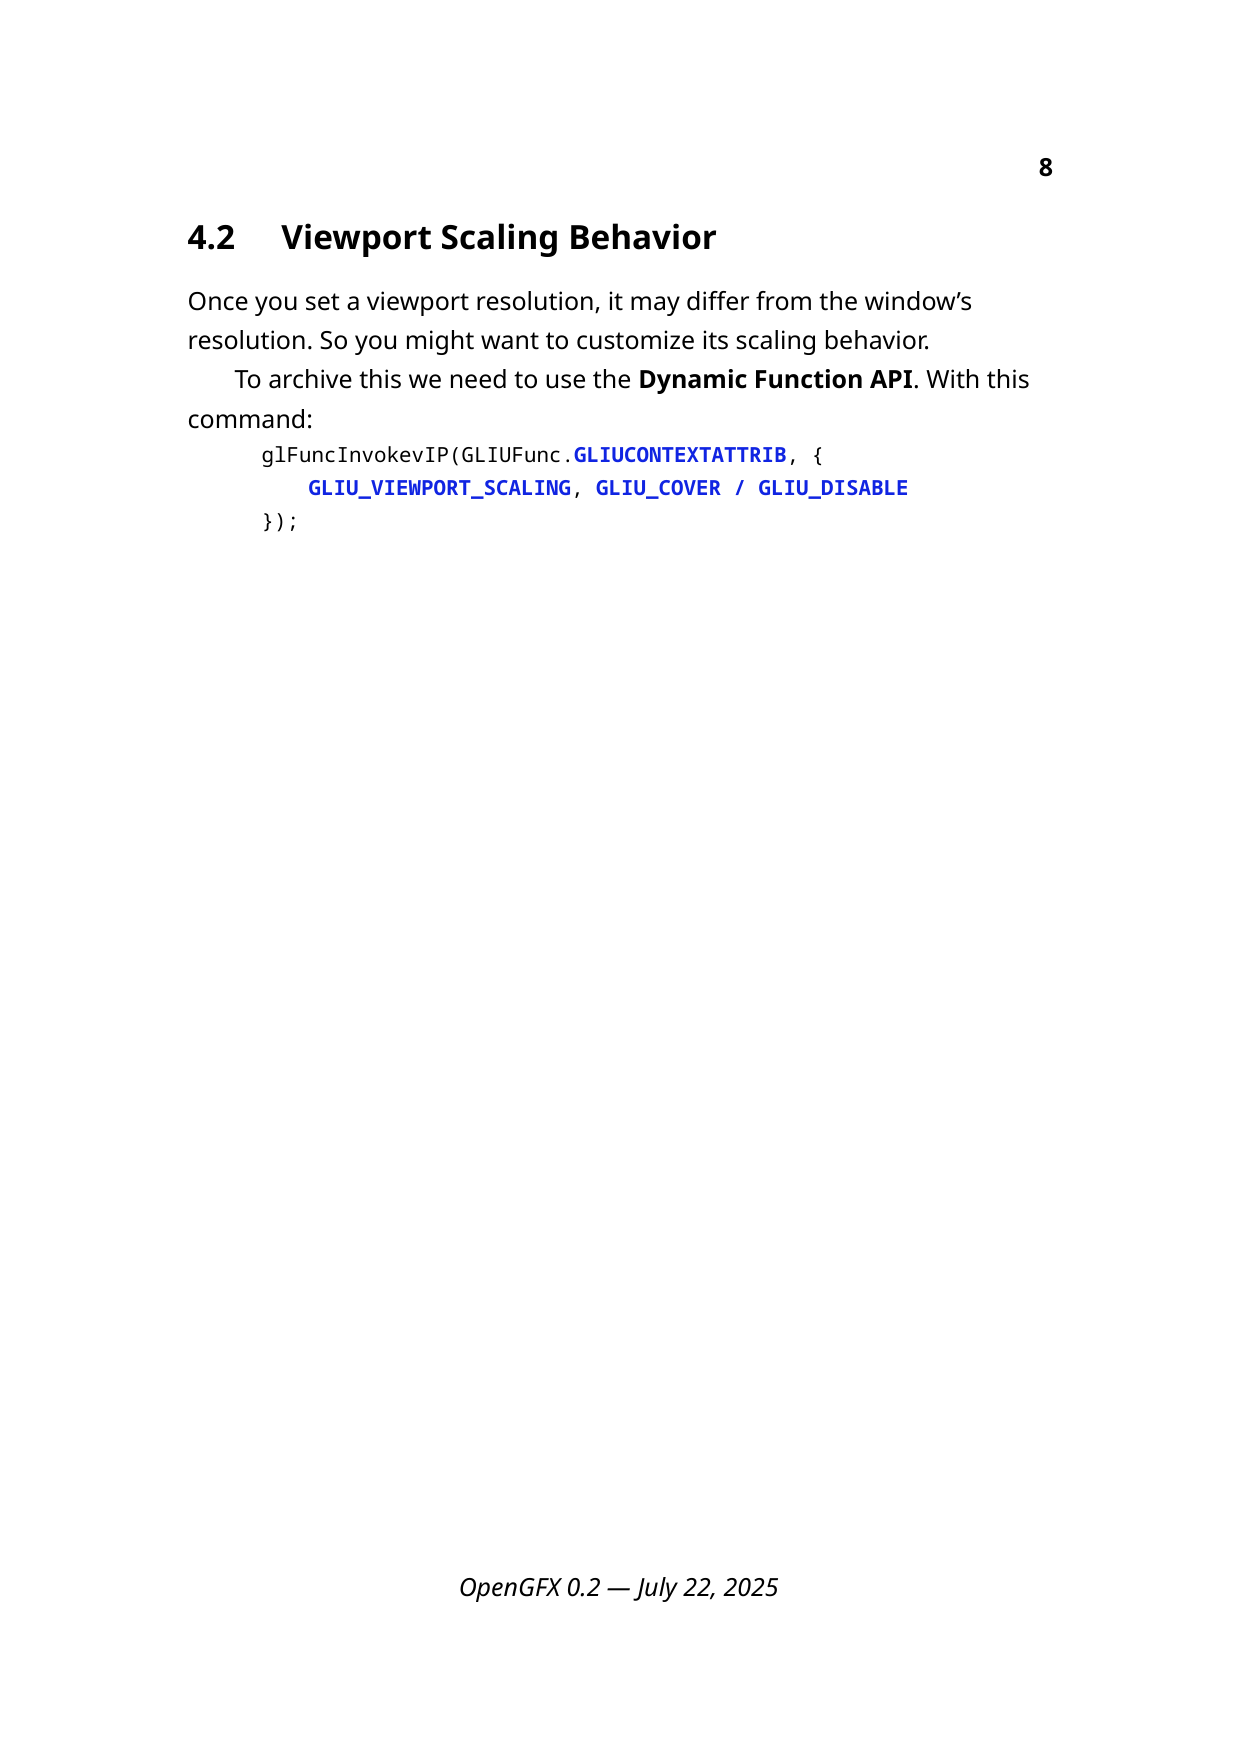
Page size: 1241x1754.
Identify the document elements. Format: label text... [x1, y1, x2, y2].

subtitle 4.2 Viewport Scaling Behavior [187, 214, 1053, 259]
text Once you set a viewport resolution, it may differ from the window’s resolution. So you might want to customize its scaling behavior. [187, 284, 1053, 357]
text GLIU_VIEWPORT_SCALING, GLIU_COVER / GLIU_DISABLE [261, 473, 1053, 502]
text To archive this we need to use the Dynamic Function API. With this command: [187, 362, 1053, 435]
text glFuncInvokevIP(GLIUFunc.GLIUCONTEXTATTRIB, { [261, 441, 1053, 469]
text }); [261, 506, 1053, 534]
